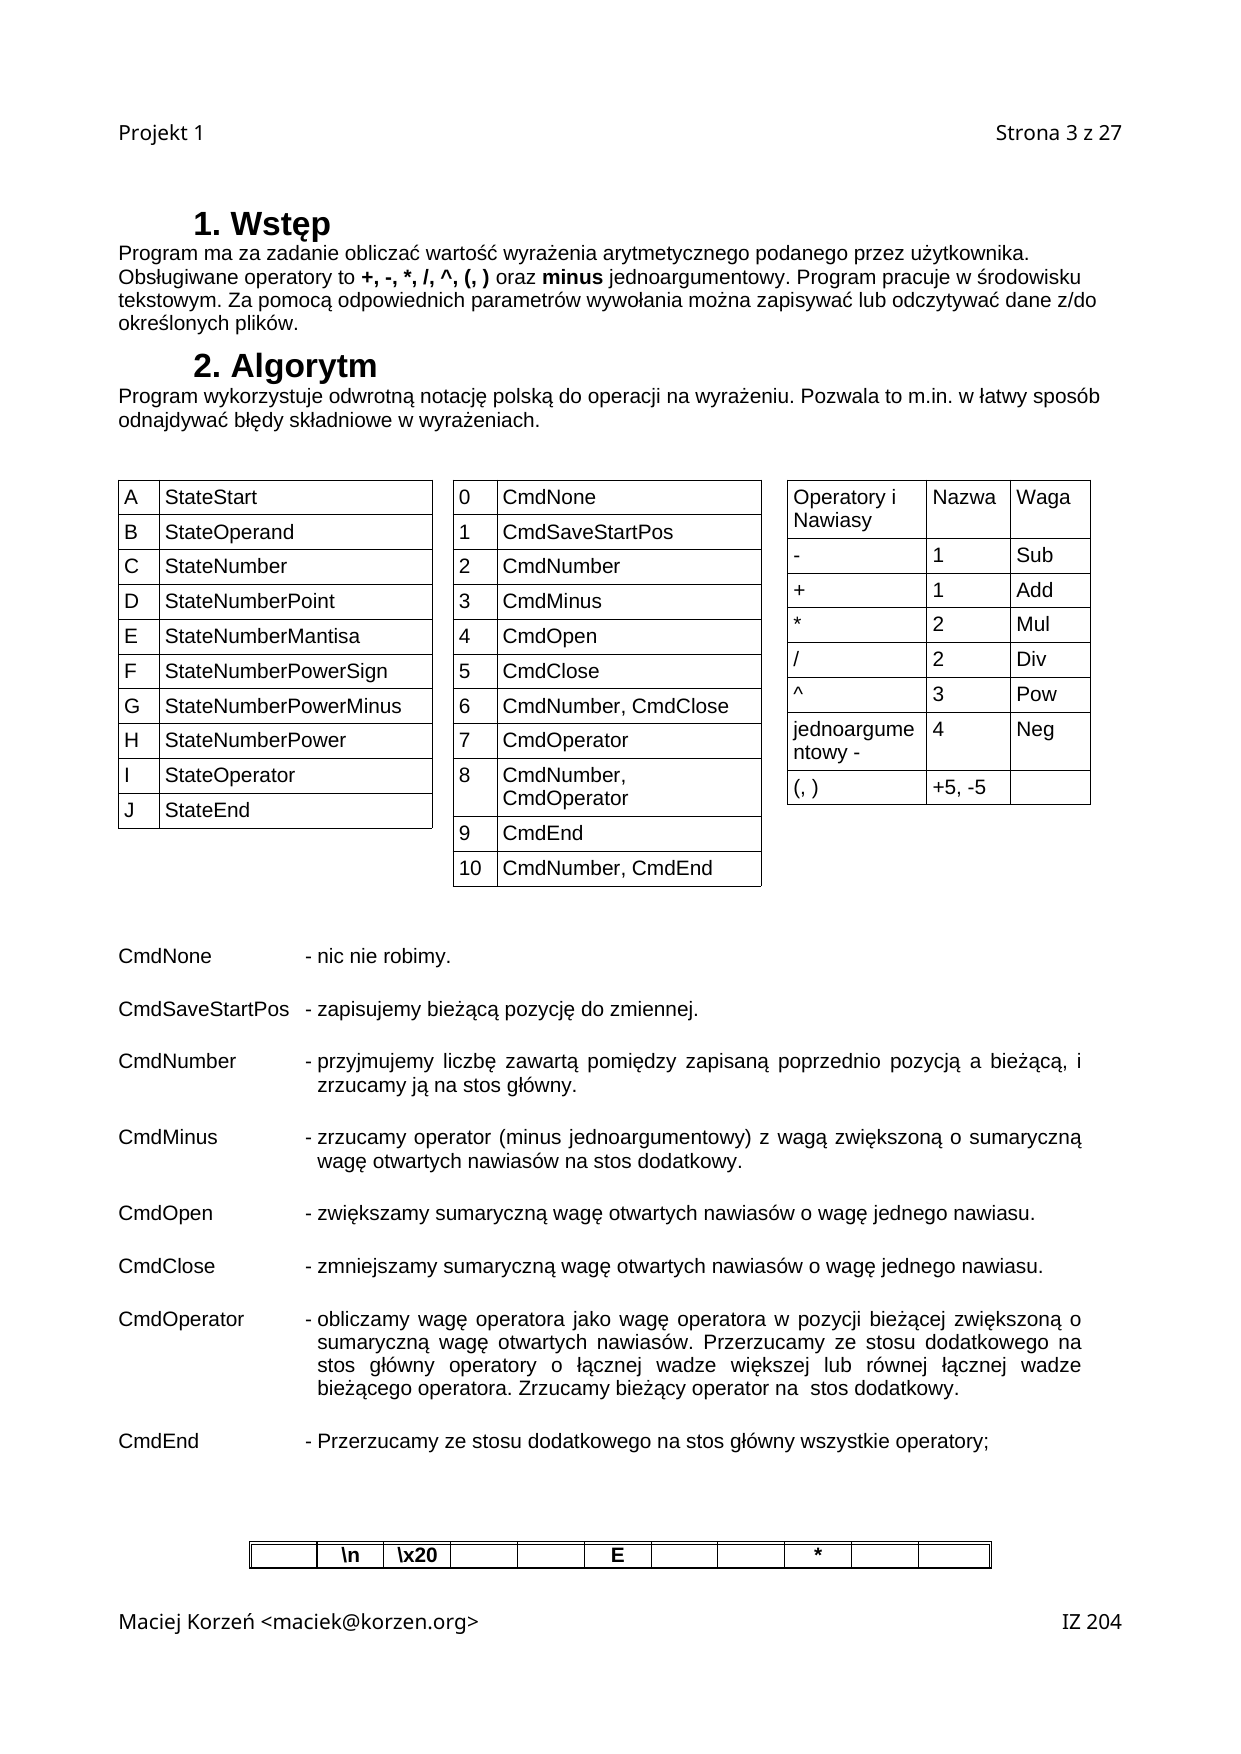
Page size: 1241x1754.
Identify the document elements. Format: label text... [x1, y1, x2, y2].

table_cell J [119, 794, 159, 827]
table_header 0 [454, 481, 497, 514]
subtitle 1. Wstęp [156, 204, 1122, 242]
table_cell StateNumberPowerMinus [160, 689, 432, 723]
table_header - [300, 945, 317, 997]
table_header A [119, 481, 159, 514]
table_header CmdNone [118, 945, 300, 997]
table_cell 4 [454, 620, 497, 653]
table_header \x20 [384, 1545, 450, 1567]
table_cell G [119, 689, 159, 723]
table_cell 1 [927, 539, 1010, 572]
table_header Nazwa [927, 481, 1010, 538]
table_cell Sub [1011, 539, 1090, 572]
table_cell StateNumberPower [160, 724, 432, 758]
table_header [518, 1545, 584, 1567]
table_cell 2 [927, 608, 1010, 642]
table_cell Div [1011, 643, 1090, 677]
table_cell ^ [788, 678, 926, 712]
table_cell Add [1011, 574, 1090, 607]
table_cell H [119, 724, 159, 758]
table_cell CmdMinus [118, 1126, 300, 1202]
table_cell 9 [454, 817, 497, 851]
table_cell 6 [454, 689, 497, 723]
table_cell 10 [454, 852, 497, 886]
table_header [919, 1545, 989, 1567]
table_cell F [119, 655, 159, 688]
table_cell CmdClose [498, 655, 761, 688]
table_cell CmdOpen [118, 1202, 300, 1254]
table_cell (, ) [788, 771, 926, 804]
table_cell CmdMinus [498, 585, 761, 619]
table_cell CmdSaveStartPos [118, 997, 300, 1050]
table_header [252, 1545, 316, 1567]
table_cell CmdNumber [118, 1050, 300, 1126]
table_header Waga [1011, 481, 1090, 538]
table_header * [785, 1545, 851, 1567]
table_cell 1 [454, 515, 497, 549]
table_header Operatory i Nawiasy [788, 481, 926, 538]
table_cell - [300, 1307, 317, 1430]
table_cell 3 [454, 585, 497, 619]
table_header E [585, 1545, 651, 1567]
table_cell D [119, 585, 159, 619]
table_cell Pow [1011, 678, 1090, 712]
table_header - [652, 1545, 717, 1567]
table_cell CmdOperator [498, 724, 761, 758]
table_cell - [300, 1126, 317, 1202]
table_cell B [119, 515, 159, 549]
table_cell CmdNumber, CmdOperator [498, 759, 761, 816]
table_header [787, 480, 1122, 909]
table_header StateStart [160, 481, 432, 514]
table_cell StateOperand [160, 515, 432, 549]
table_cell * [788, 608, 926, 642]
table_cell 2 [927, 643, 1010, 677]
table_cell CmdNumber, CmdClose [498, 689, 761, 723]
table_header nic nie robimy. [317, 945, 1083, 997]
table_cell StateEnd [160, 794, 432, 827]
table_cell CmdOperator [118, 1307, 300, 1430]
table_cell C [119, 550, 159, 584]
table_cell - [300, 997, 317, 1050]
table_cell CmdOpen [498, 620, 761, 653]
table_cell zmniejszamy sumaryczną wagę otwartych nawiasów o wagę jednego nawiasu. [317, 1255, 1083, 1307]
subtitle 2. Algorytm [156, 347, 1122, 385]
table_cell CmdClose [118, 1255, 300, 1307]
table_cell StateOperator [160, 759, 432, 793]
table_header [451, 1545, 517, 1567]
table_cell StateNumberMantisa [160, 620, 432, 653]
table_cell CmdSaveStartPos [498, 515, 761, 549]
table_cell 2 [454, 550, 497, 584]
table_cell zrzucamy operator (minus jednoargumentowy) z wagą zwiększoną o sumaryczną wagę otwartych nawiasów na stos dodatkowy. [317, 1126, 1083, 1202]
table_cell zapisujemy bieżącą pozycję do zmiennej. [317, 997, 1083, 1050]
text Program wykorzystuje odwrotną notację polską do operacji na wyrażeniu. Pozwala to m.in. w łatwy sposób odnajdywać błędy składniowe w wyrażeniach. [118, 385, 1122, 431]
table_cell - [300, 1202, 317, 1254]
table_cell 8 [454, 759, 497, 816]
table_cell CmdEnd [118, 1430, 300, 1482]
table_header [718, 1545, 784, 1567]
table_cell StateNumberPoint [160, 585, 432, 619]
table_cell +5, -5 [927, 771, 1010, 804]
table_cell - [300, 1050, 317, 1126]
table_cell CmdNumber [498, 550, 761, 584]
table_cell Mul [1011, 608, 1090, 642]
text Program ma za zadanie obliczać wartość wyrażenia arytmetycznego podanego przez użytkownika. Obsługiwane operatory to +, -, *, /, ^, (, ) oraz minus jednoargumentowy. Program pracuje w środowisku tekstowym. Za pomocą odpowiednich parametrów wywołania można zapisywać lub odczytywać dane z/do określonych plików. [118, 242, 1122, 335]
table_cell CmdNumber, CmdEnd [498, 852, 761, 886]
table_cell Neg [1011, 713, 1090, 769]
table_header [852, 1545, 918, 1567]
table_cell / [788, 643, 926, 677]
table_header \n [318, 1545, 383, 1567]
table_cell [1011, 771, 1090, 804]
table_cell StateNumber [160, 550, 432, 584]
table_cell 4 [927, 713, 1010, 769]
table_cell - [788, 539, 926, 572]
table_cell przyjmujemy liczbę zawartą pomiędzy zapisaną poprzednio pozycją a bieżącą, i zrzucamy ją na stos główny. [317, 1050, 1083, 1126]
table_header CmdNone [498, 481, 761, 514]
table_cell E [119, 620, 159, 653]
table_cell obliczamy wagę operatora jako wagę operatora w pozycji bieżącej zwiększoną o sumaryczną wagę otwartych nawiasów. Przerzucamy ze stosu dodatkowego na stos główny operatory o łącznej wadze większej lub równej łącznej wadze bieżącego operatora. Zrzucamy bieżący operator na stos dodatkowy. [317, 1307, 1083, 1430]
table_cell 7 [454, 724, 497, 758]
table_cell 1 [927, 574, 1010, 607]
table_cell 5 [454, 655, 497, 688]
table_cell Przerzucamy ze stosu dodatkowego na stos główny wszystkie operatory; [317, 1430, 1083, 1482]
table_cell CmdEnd [498, 817, 761, 851]
table_cell 3 [927, 678, 1010, 712]
table_cell - [300, 1430, 317, 1482]
table_cell - [300, 1255, 317, 1307]
table_cell StateNumberPowerSign [160, 655, 432, 688]
table_cell + [788, 574, 926, 607]
table_cell jednoargumentowy - [788, 713, 926, 769]
table_header [453, 480, 787, 909]
table_header [118, 480, 453, 909]
table_cell zwiększamy sumaryczną wagę otwartych nawiasów o wagę jednego nawiasu. [317, 1202, 1083, 1254]
table_cell I [119, 759, 159, 793]
